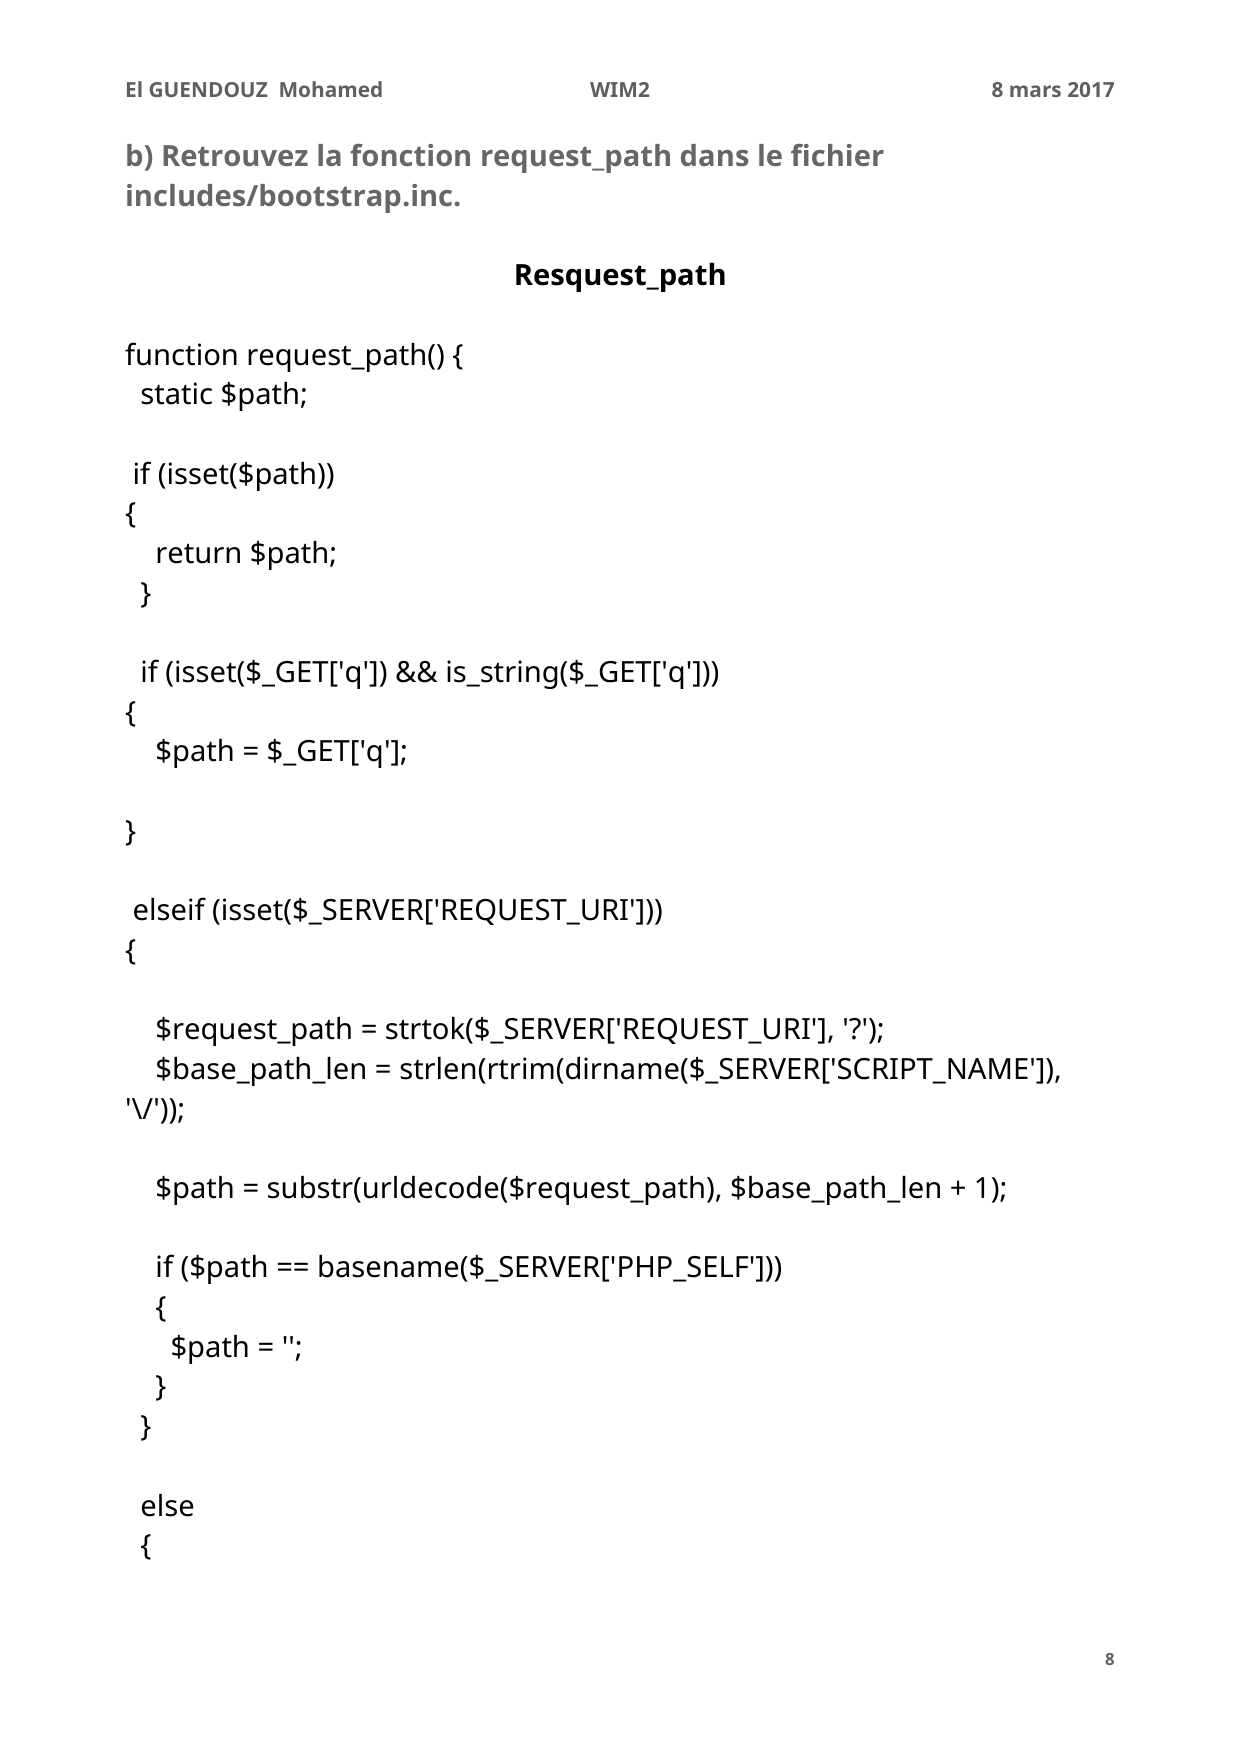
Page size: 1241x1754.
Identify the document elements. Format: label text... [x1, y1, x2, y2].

subtitle { [125, 1524, 1115, 1604]
subtitle Resquest_path [125, 254, 1115, 294]
subtitle b) Retrouvez la fonction request_path dans le fichier includes/bootstrap.inc. [125, 135, 1115, 215]
subtitle { $path = $_GET['q']; } [125, 691, 1115, 850]
subtitle function request_path() { static $path; [125, 334, 1115, 453]
subtitle { $request_path = strtok($_SERVER['REQUEST_URI'], '?'); $base_path_len = strlen(rtrim(dirname($_SERVER['SCRIPT_NAME']), '\/')); $path = substr(urldecode($request_path), $base_path_len + 1); if ($path == basename($_SERVER['PHP_SELF'])) { $path = ''; } } else [125, 929, 1115, 1524]
subtitle elseif (isset($_SERVER['REQUEST_URI'])) [125, 850, 1115, 929]
subtitle if (isset($path)) [125, 453, 1115, 493]
subtitle { return $path; } [125, 493, 1115, 651]
subtitle if (isset($_GET['q']) && is_string($_GET['q'])) [125, 651, 1115, 691]
